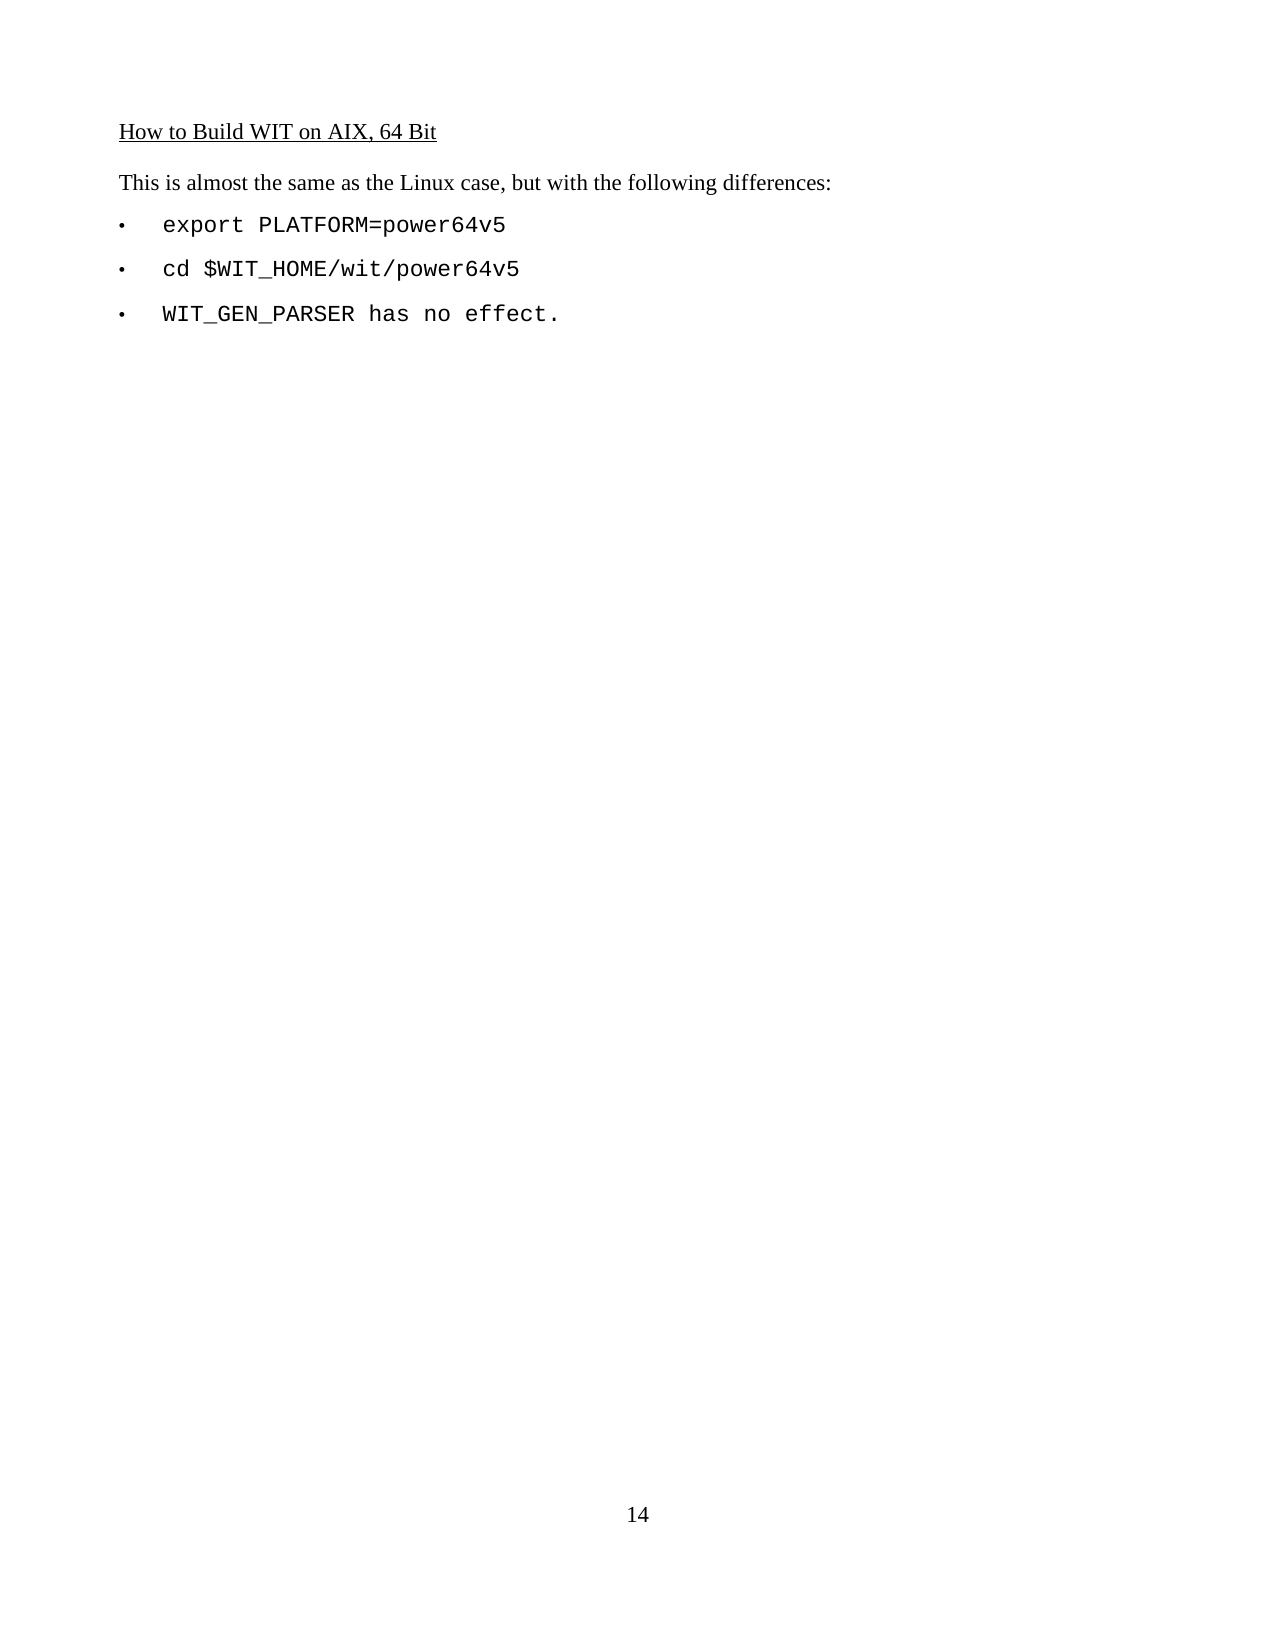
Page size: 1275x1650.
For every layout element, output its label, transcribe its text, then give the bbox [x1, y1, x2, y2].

text This is almost the same as the Linux case, but with the following differences: [118, 169, 1156, 195]
list cd $WIT_HOME/wit/power64v5 [118, 257, 1156, 284]
list WIT_GEN_PARSER has no effect. [118, 302, 1156, 328]
text How to Build WIT on AIX, 64 Bit [118, 118, 1156, 144]
list export PLATFORM=power64v5 [118, 213, 1156, 239]
